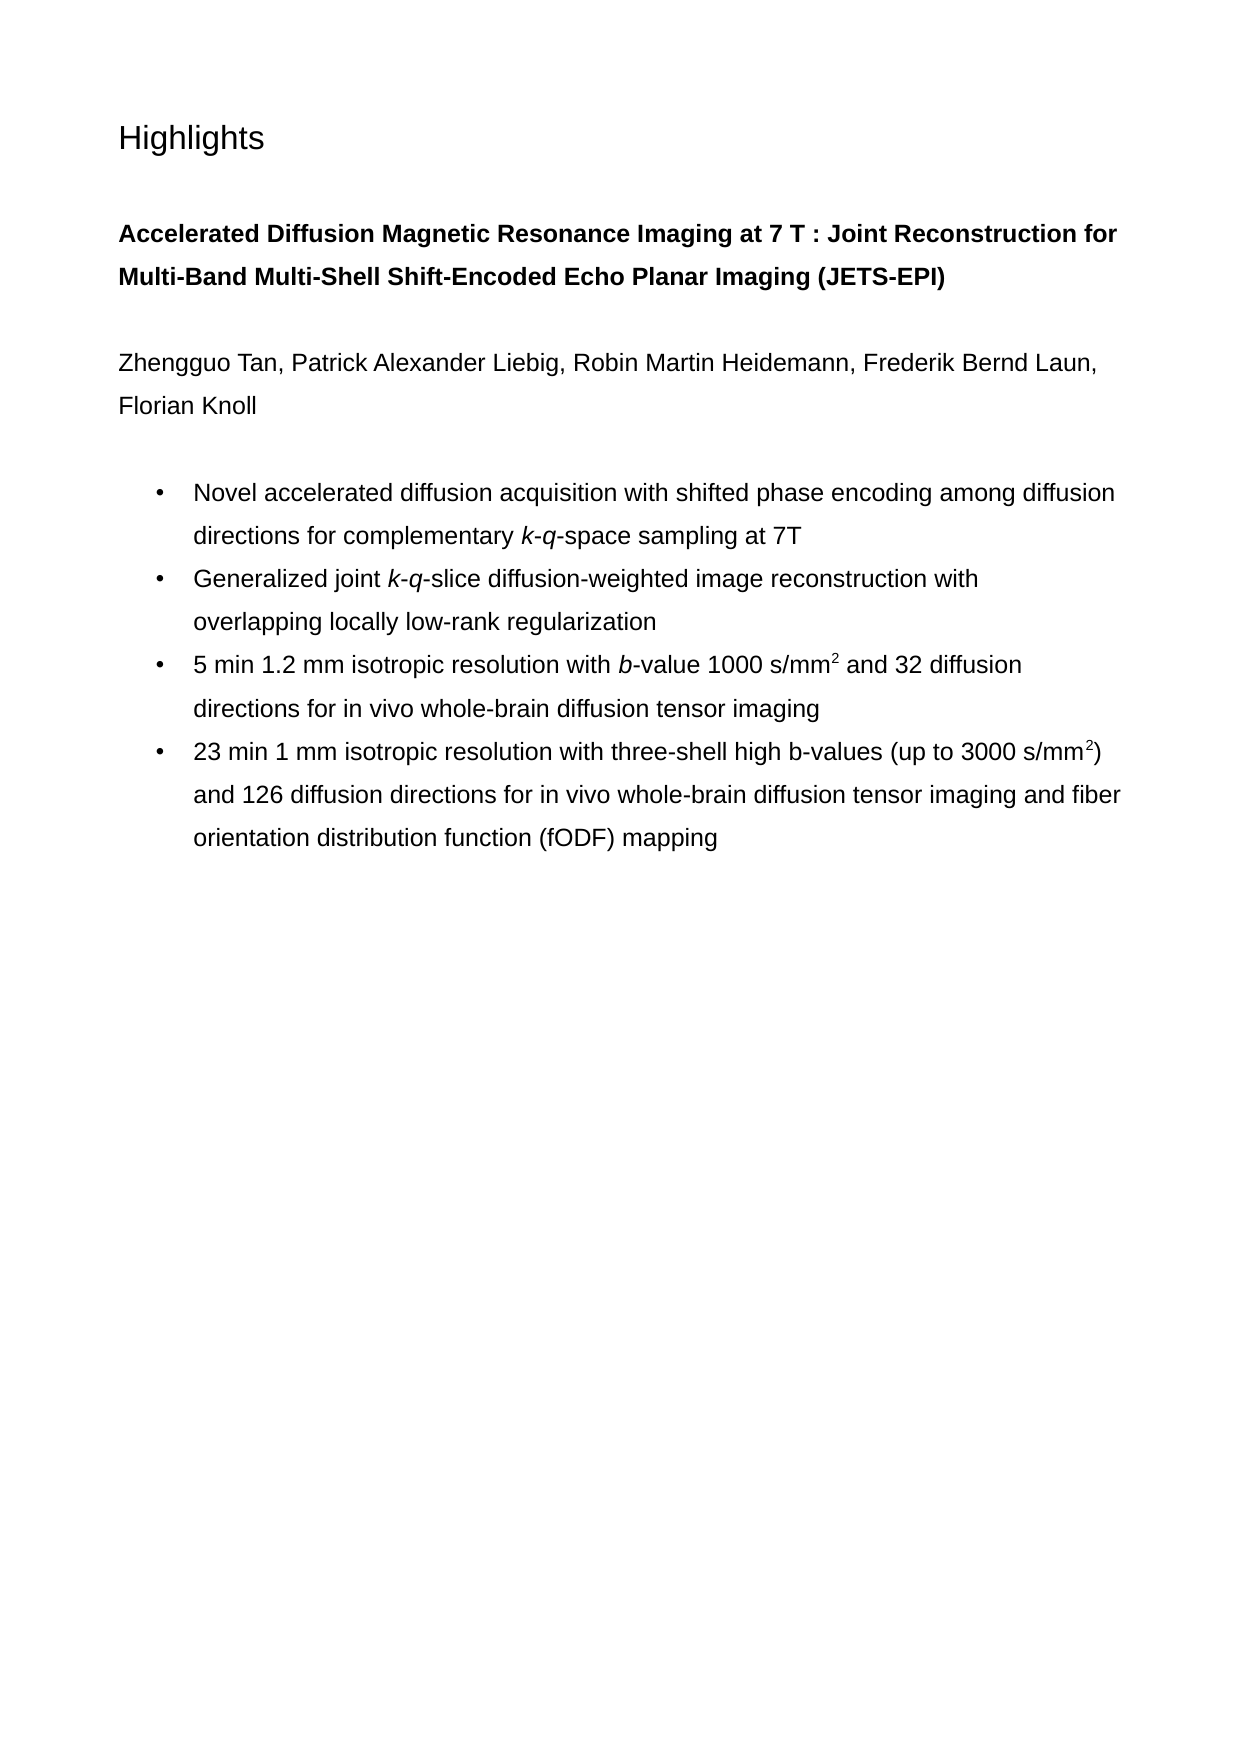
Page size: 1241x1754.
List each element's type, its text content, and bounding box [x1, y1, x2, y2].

text Accelerated Diffusion Magnetic Resonance Imaging at 7 T : Joint Reconstruction for Multi-Band Multi-Shell Shift-Encoded Echo Planar Imaging (JETS-EPI) [118, 219, 1122, 291]
list Novel accelerated diffusion acquisition with shifted phase encoding among diffusion directions for complementary k-q-space sampling at 7T [156, 478, 1122, 549]
list 23 min 1 mm isotropic resolution with three-shell high b-values (up to 3000 s/mm2) and 126 diffusion directions for in vivo whole-brain diffusion tensor imaging and fiber orientation distribution function (fODF) mapping [156, 737, 1122, 852]
text Highlights [118, 118, 1122, 157]
list 5 min 1.2 mm isotropic resolution with b-value 1000 s/mm2 and 32 diffusion directions for in vivo whole-brain diffusion tensor imaging [156, 650, 1122, 722]
text Zhengguo Tan, Patrick Alexander Liebig, Robin Martin Heidemann, Frederik Bernd Laun, Florian Knoll [118, 348, 1122, 420]
list Generalized joint k-q-slice diffusion-weighted image reconstruction with overlapping locally low-rank regularization [156, 564, 1122, 636]
